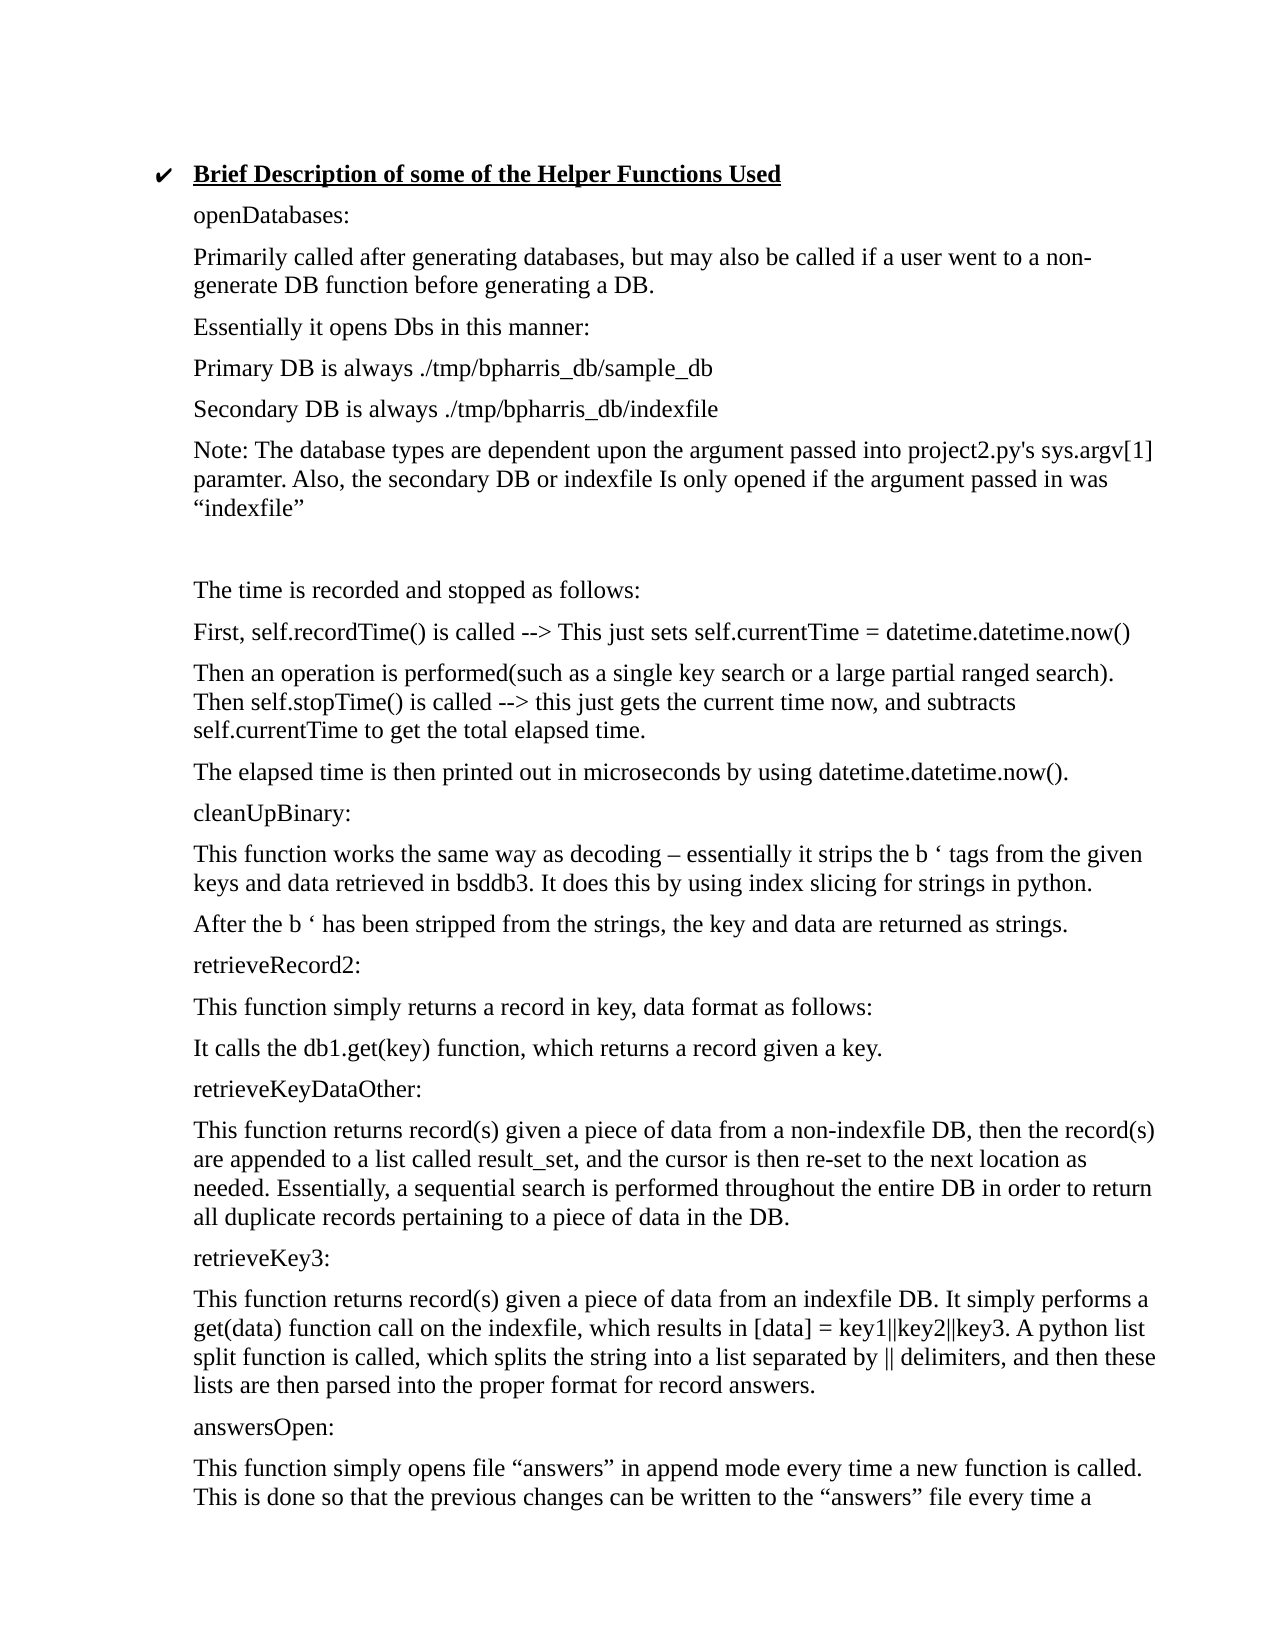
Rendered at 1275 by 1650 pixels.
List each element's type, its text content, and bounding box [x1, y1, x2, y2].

list answersOpen: [156, 1412, 1157, 1441]
list The elapsed time is then printed out in microseconds by using datetime.datetime.now(). [156, 757, 1157, 786]
list First, self.recordTime() is called --> This just sets self.currentTime = datetime.datetime.now() [156, 617, 1157, 646]
list This function simply returns a record in key, data format as follows: [156, 992, 1157, 1021]
list openDatabases: [156, 201, 1157, 229]
list Secondary DB is always ./tmp/bpharris_db/indexfile [156, 394, 1157, 423]
list Primarily called after generating databases, but may also be called if a user went to a non-generate DB function before generating a DB. [156, 242, 1157, 299]
list cleanUpBinary: [156, 798, 1157, 827]
list This function works the same way as decoding – essentially it strips the b ‘ tags from the given keys and data retrieved in bsddb3. It does this by using index slicing for strings in python. [156, 839, 1157, 897]
list Brief Description of some of the Helper Functions Used [156, 159, 1157, 188]
list retrieveRecord2: [156, 951, 1157, 979]
list Primary DB is always ./tmp/bpharris_db/sample_db [156, 353, 1157, 382]
list This function simply opens file “answers” in append mode every time a new function is called. This is done so that the previous changes can be written to the “answers” file every time a [156, 1453, 1157, 1511]
list It calls the db1.get(key) function, which returns a record given a key. [156, 1033, 1157, 1062]
list Essentially it opens Dbs in this manner: [156, 312, 1157, 341]
list Then an operation is performed(such as a single key search or a large partial ranged search). Then self.stopTime() is called --> this just gets the current time now, and subtracts self.currentTime to get the total elapsed time. [156, 658, 1157, 744]
list This function returns record(s) given a piece of data from a non-indexfile DB, then the record(s) are appended to a list called result_set, and the cursor is then re-set to the next location as needed. Essentially, a sequential search is performed throughout the entire DB in order to return all duplicate records pertaining to a piece of data in the DB. [156, 1116, 1157, 1231]
list retrieveKeyDataOther: [156, 1074, 1157, 1103]
list retrieveKey3: [156, 1243, 1157, 1272]
list Note: The database types are dependent upon the argument passed into project2.py's sys.argv[1] paramter. Also, the secondary DB or indexfile Is only opened if the argument passed in was “indexfile” [156, 436, 1157, 522]
list The time is recorded and stopped as follows: [156, 576, 1157, 604]
list This function returns record(s) given a piece of data from an indexfile DB. It simply performs a get(data) function call on the indexfile, which results in [data] = key1||key2||key3. A python list split function is called, which splits the string into a list separated by || delimiters, and then these lists are then parsed into the proper format for record answers. [156, 1284, 1157, 1399]
list After the b ‘ has been stripped from the strings, the key and data are returned as strings. [156, 909, 1157, 938]
